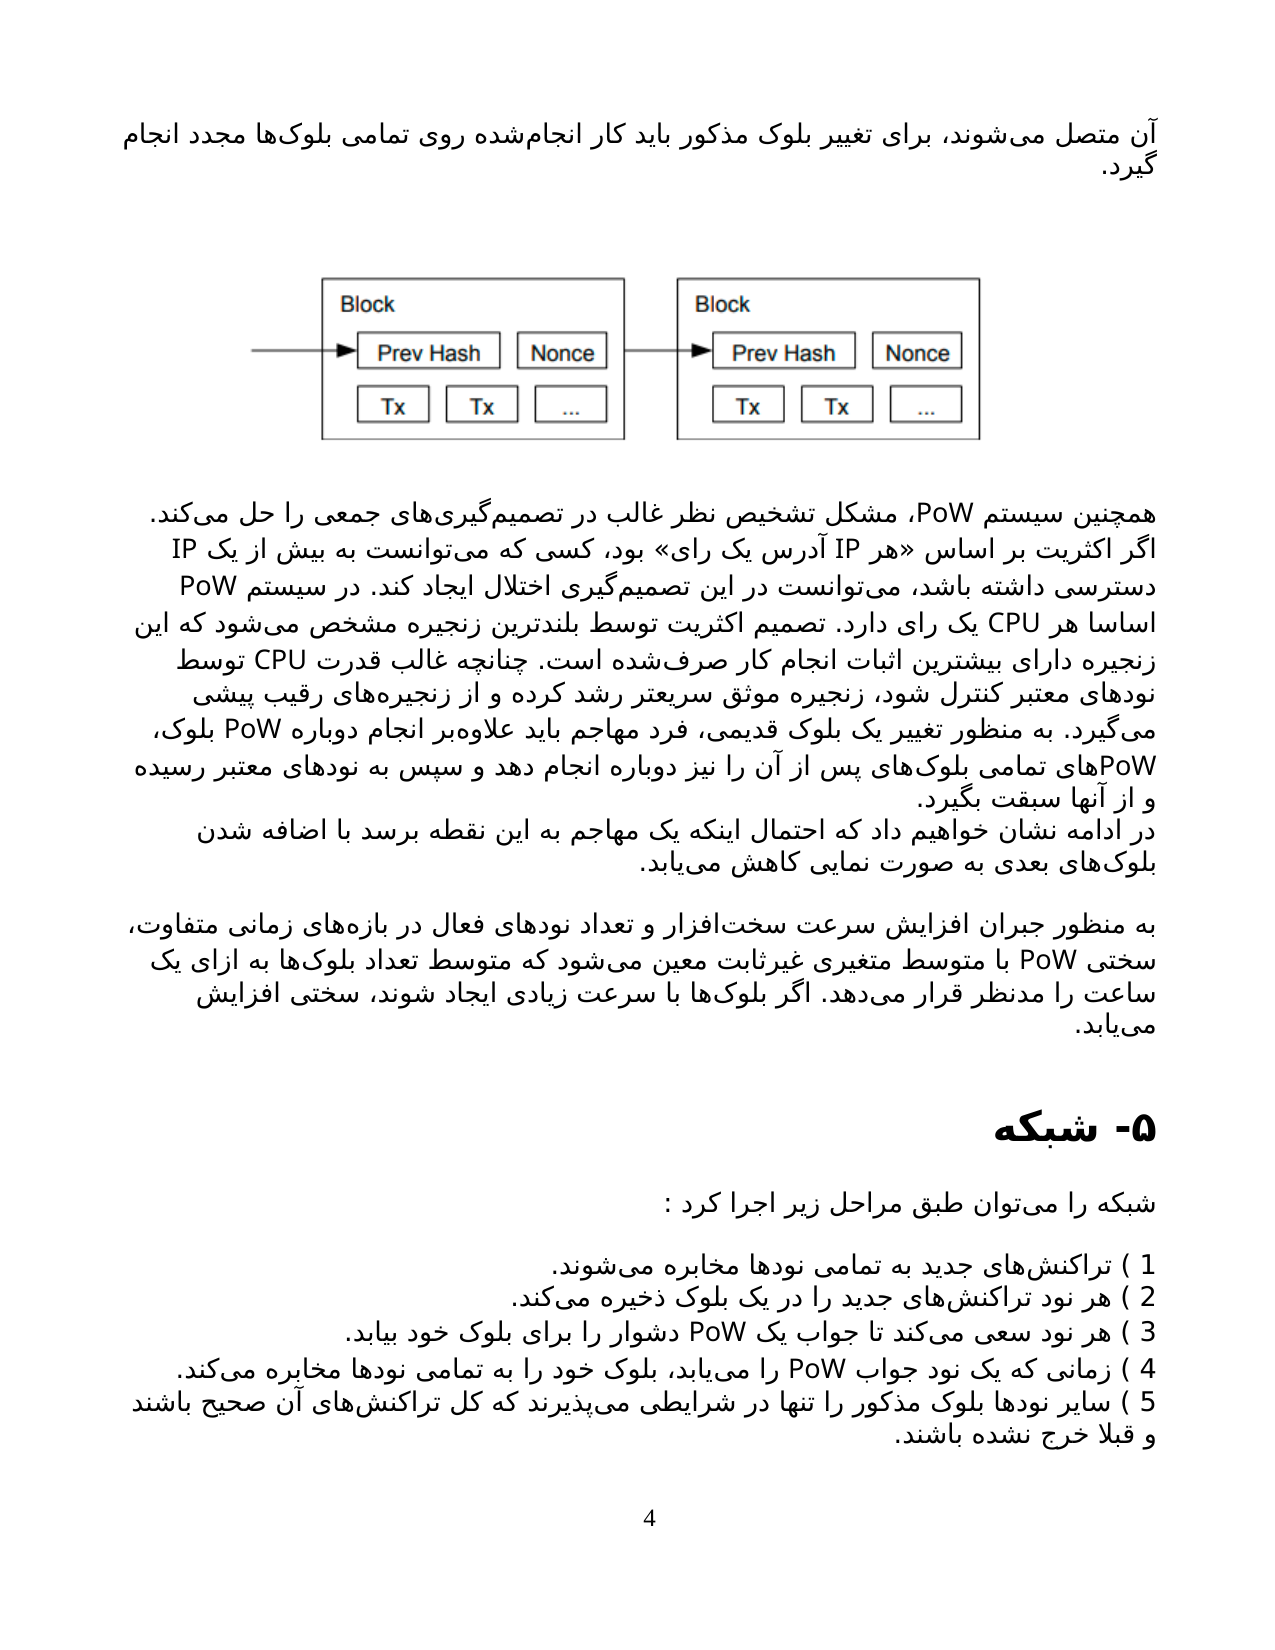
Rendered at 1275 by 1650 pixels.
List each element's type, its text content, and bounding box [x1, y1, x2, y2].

text شبکه را می‌توان طبق مراحل زیر اجرا کرد : [118, 1187, 1157, 1218]
text در ادامه نشان خواهیم داد که احتمال اینکه یک مهاجم به این نقطه برسد با اضافه شدن بلوک‌های بعدی به صورت نمایی کاهش می‌یابد. [118, 814, 1157, 877]
text همچنین سیستم PoW، مشکل تشخیص نظر غالب در تصمیم‌گیری‌های جمعی را حل می‌کند. اگر اکثریت بر اساس «هر IP آدرس یک رای» بود، کسی که می‌توانست به بیش از یک IP دسترسی داشته باشد، می‌توانست در این تصمیم‌گیری اختلال ایجاد کند. در سیستم PoW اساسا هر CPU یک رای دارد. تصمیم اکثریت توسط بلندترین زنجیره مشخص می‌شود که این زنجیره دارای بیشترین اثبات انجام کار صرف‌شده است. چنانچه غالب قدرت CPU توسط نودهای معتبر کنترل شود، زنجیره موثق سریعتر رشد کرده و از زنجیره‌های رقیب پیشی می‌گیرد. به منظور تغییر یک بلوک قدیمی، فرد مهاجم باید علاوه‌بر انجام دوباره PoW بلوک، PoWهای تمامی بلوک‌های پس از آن را نیز دوباره انجام دهد و سپس به نودهای معتبر رسیده و از آنها سبقت بگیرد. [118, 493, 1157, 814]
picture [227, 251, 1158, 458]
text به منظور جبران افزایش سرعت سخت‌افزار و تعداد نودهای فعال در بازه‌های زمانی متفاوت، سختی PoW با متوسط متغیری غیرثابت معین می‌شود که متوسط تعداد بلوک‌ها به ازای یک ساعت را مدنظر قرار می‌دهد. اگر بلوک‌ها با سرعت زیادی ایجاد شوند، سختی افزایش می‌یابد. [118, 909, 1157, 1040]
text ۵- شبکه [118, 1102, 1157, 1151]
text 3 ) هر نود سعی می‌کند تا جواب یک PoW دشوار را برای بلوک خود بیابد. [118, 1313, 1157, 1350]
text 5 ) سایر نودها بلوک مذکور را تنها در شرایطی می‌پذیرند که کل تراکنش‌های آن صحیح باشند و قبلا خرج نشده باشند. [118, 1387, 1157, 1450]
text 2 ) هر نود تراکنش‌های جدید را در یک بلوک ذخیره می‌کند. [118, 1281, 1157, 1313]
text 4 ) زمانی که یک نود جواب PoW را می‌یابد، بلوک خود را به تمامی نودها مخابره می‌کند. [118, 1350, 1157, 1387]
text برای اعمال PoW در شبکه‌ی برچسب زمان‌دار، ما از افزودن یک نانس در بلوک استفاده می‌کنیم تا مقداری یافت شود که به هش بلوک، بیت‌های صفری مورد نیازش را بدهد. زمانی که تلاش CPU برای یافت مقدار مورد نظر PoW نتیجه دهد، بلوک مذکور بدون بازگردانی کاری که انجام‌شده، قابل تغییر نیست. همین‌طور که بلوک‌های بعدی به صورت زنجیره‌وار به آن متصل می‌شوند، برای تغییر بلوک مذکور باید کار انجام‌شده روی تمامی بلوک‌ها مجدد انجام گیرد. [118, 118, 1157, 181]
text 1 ) تراکنش‌های جدید به تمامی نودها مخابره می‌شوند. [118, 1250, 1157, 1281]
